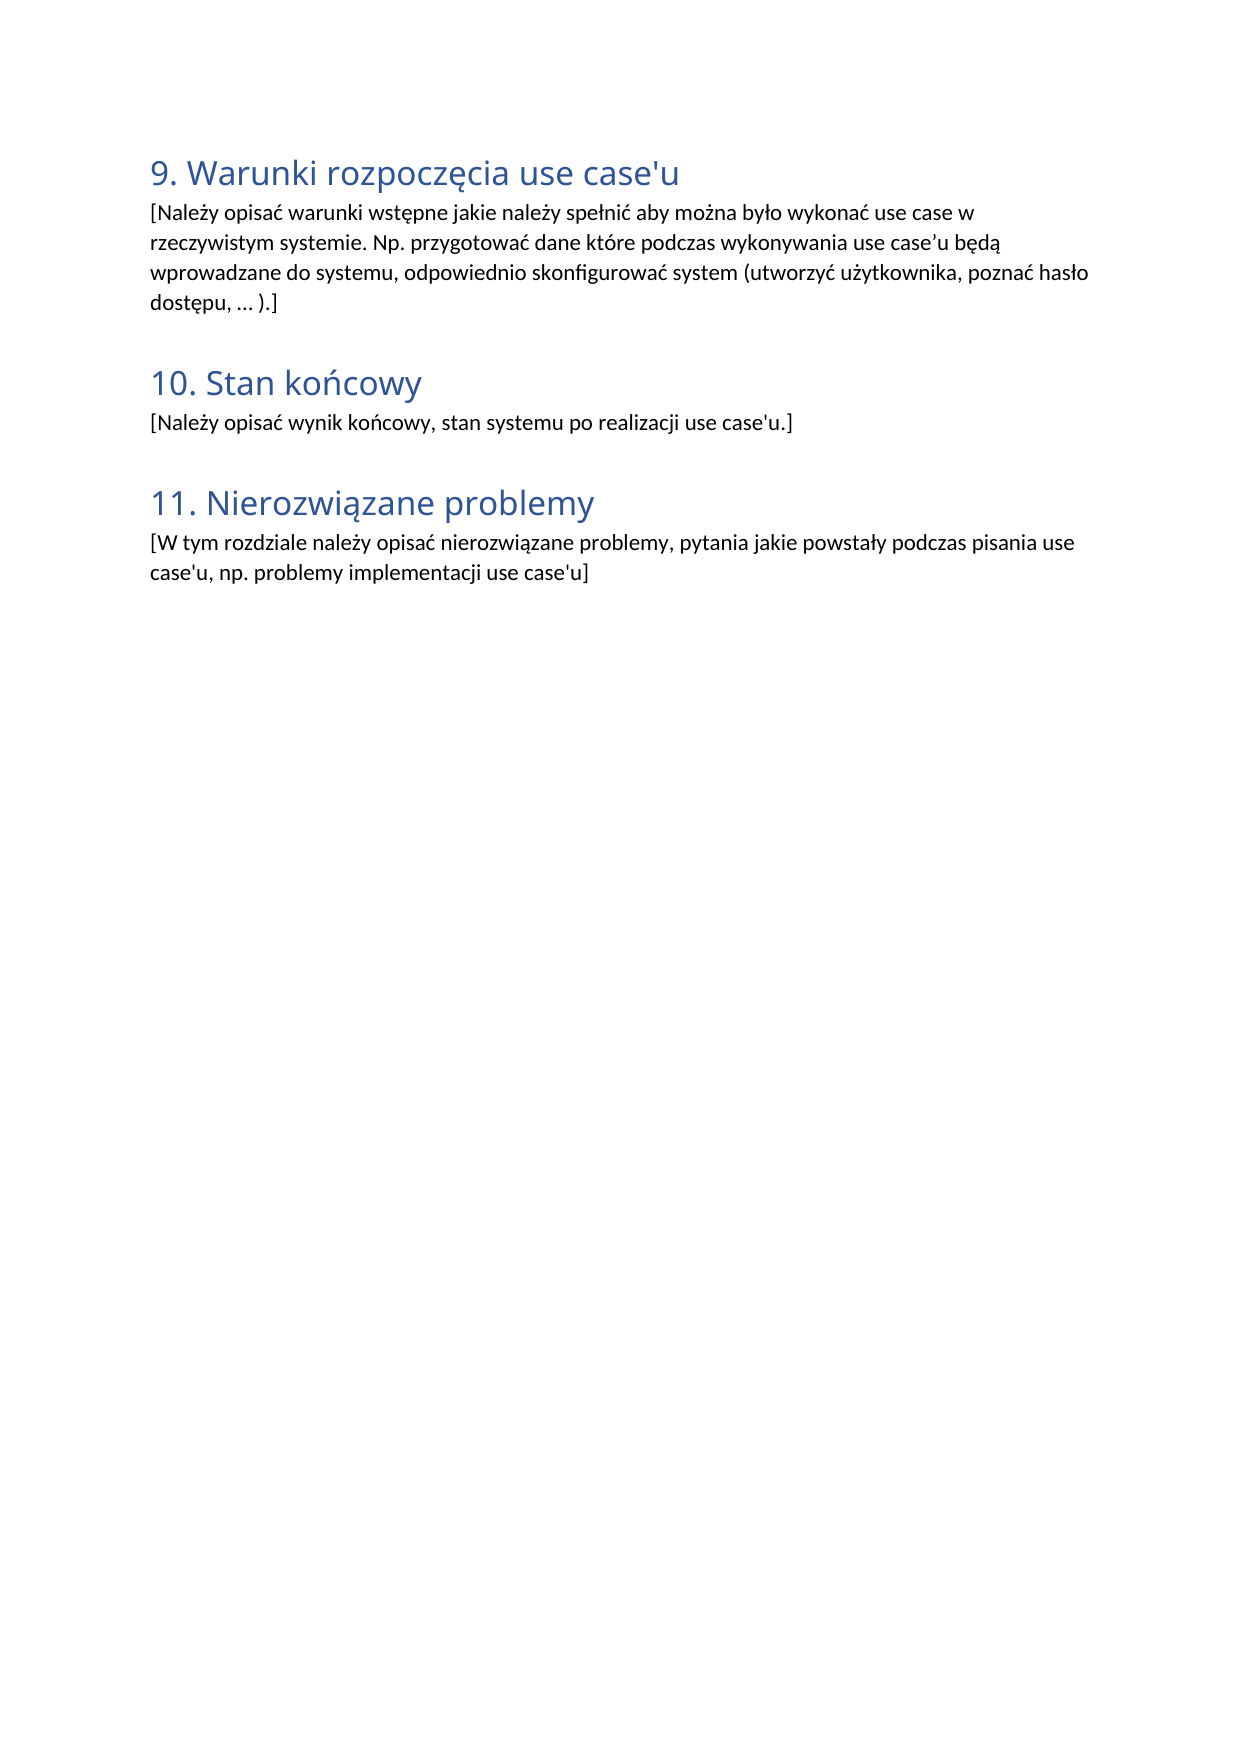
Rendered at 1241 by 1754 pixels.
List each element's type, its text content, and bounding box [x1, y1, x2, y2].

text [Należy opisać wynik końcowy, stan systemu po realizacji use case'u.] [150, 408, 1090, 436]
subtitle 10. Stan końcowy [150, 360, 1090, 405]
text [W tym rozdziale należy opisać nierozwiązane problemy, pytania jakie powstały podczas pisania use case'u, np. problemy implementacji use case'u] [150, 528, 1090, 586]
subtitle 11. Nierozwiązane problemy [150, 480, 1090, 525]
text [Należy opisać warunki wstępne jakie należy spełnić aby można było wykonać use case w rzeczywistym systemie. Np. przygotować dane które podczas wykonywania use case’u będą wprowadzane do systemu, odpowiednio skonfigurować system (utworzyć użytkownika, poznać hasło dostępu, … ).] [150, 198, 1090, 316]
subtitle 9. Warunki rozpoczęcia use case'u [150, 150, 1090, 195]
